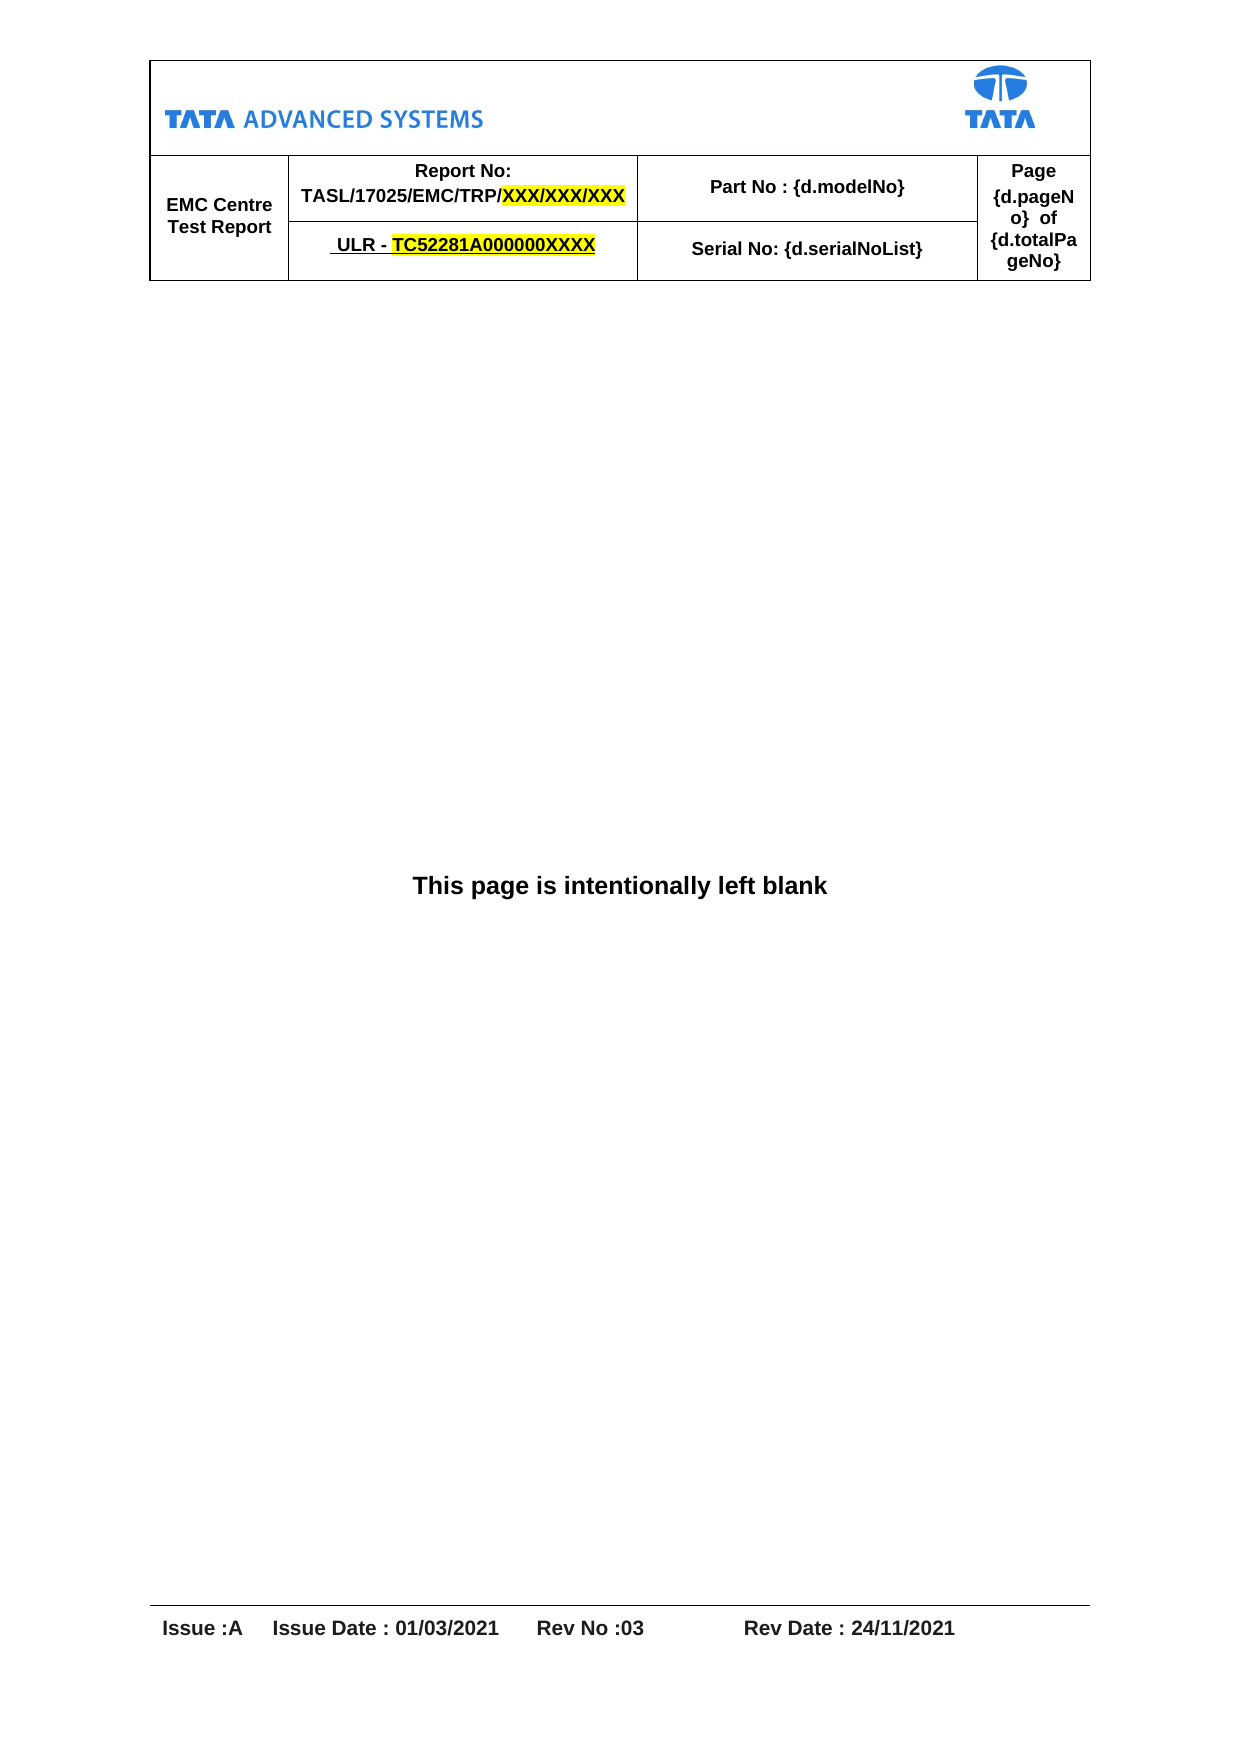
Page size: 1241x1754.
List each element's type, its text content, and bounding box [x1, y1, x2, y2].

title This page is intentionally left blank [150, 871, 1090, 899]
picture [165, 65, 1035, 147]
